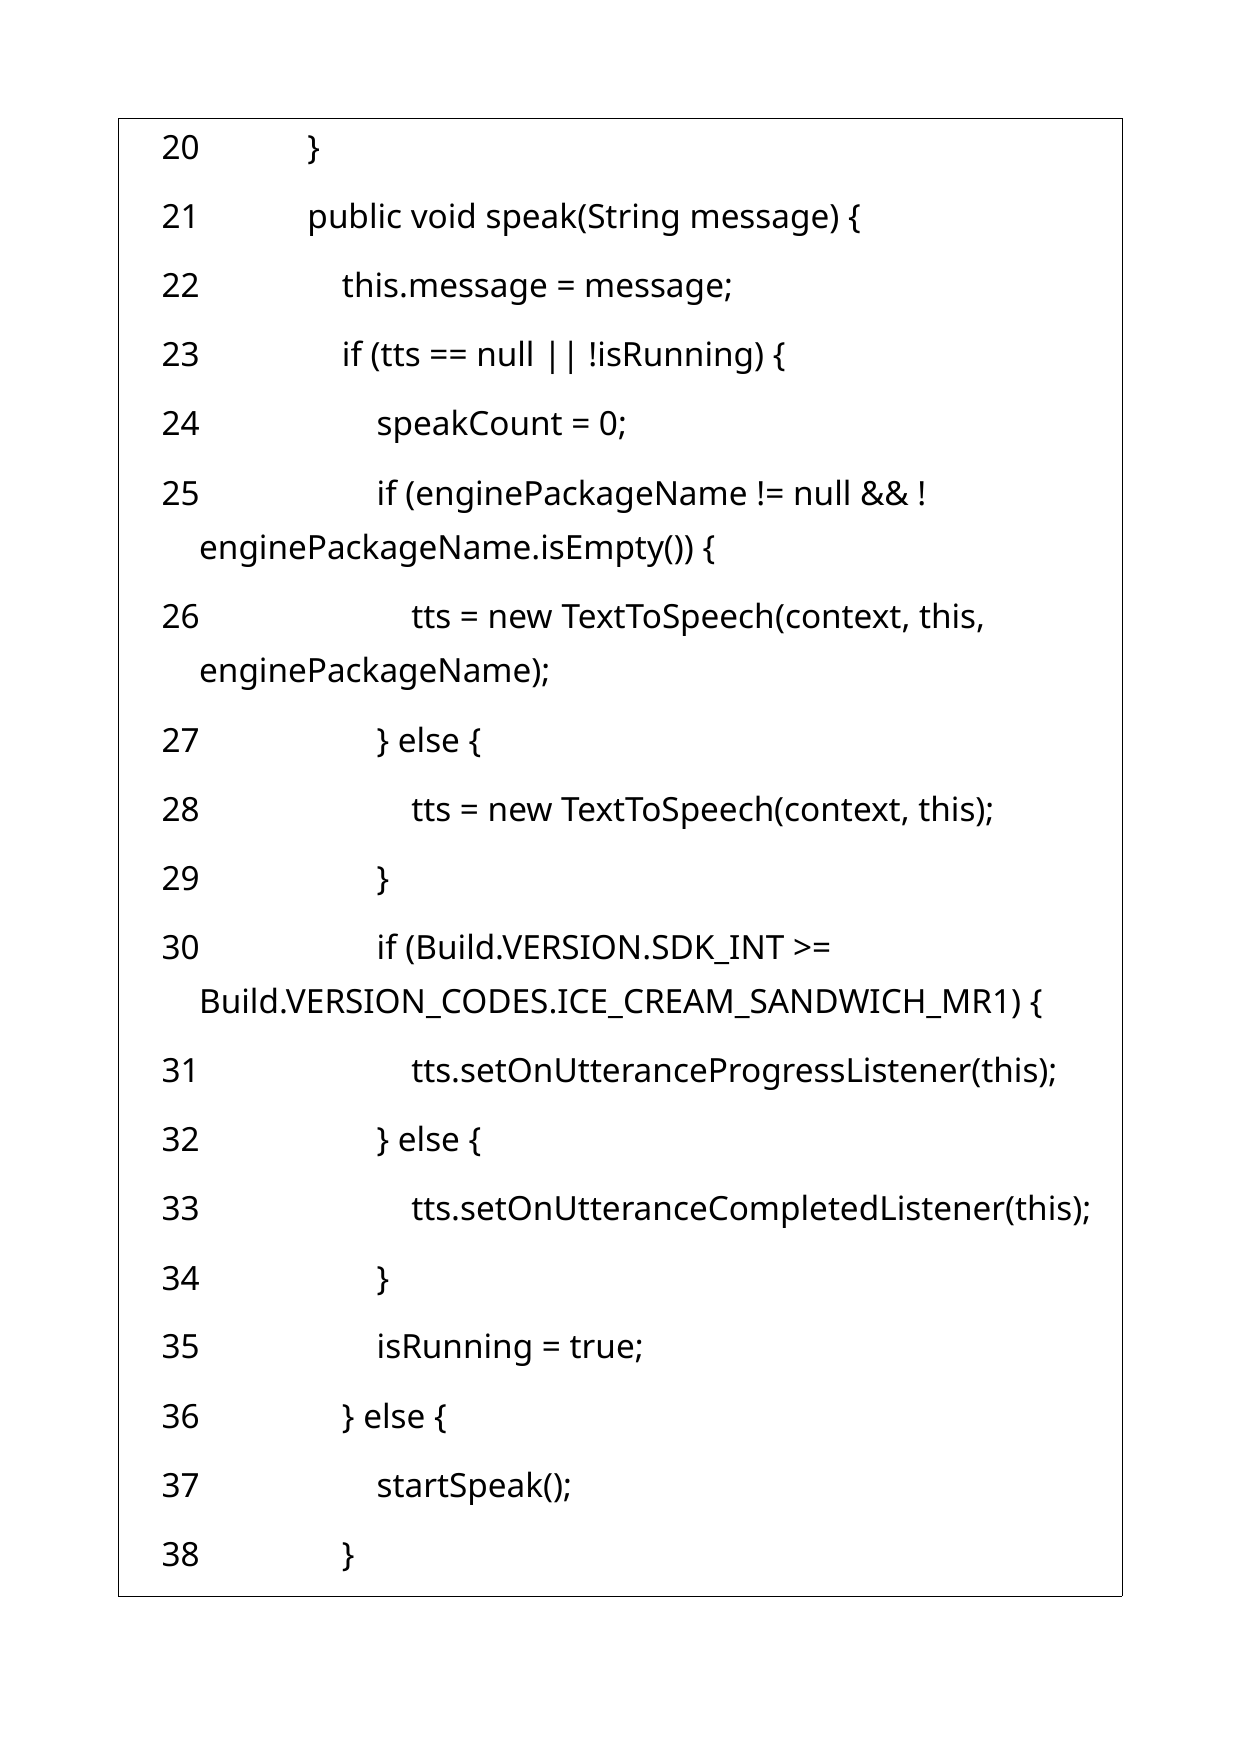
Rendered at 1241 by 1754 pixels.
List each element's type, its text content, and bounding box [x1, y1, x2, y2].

table_header public class MyTTS extends UtteranceProgressListener implements TextToSpeech.OnInitListener, TextToSpeech.OnUtteranceCompletedListener { public static MyTTS myTTS; public static MyTTS getInstance(Context context) { if (myTTS == null) { myTTS = new MyTTS(context); } return myTTS; } private Context context; private TextToSpeech tts; private Locale locale = Locale.getDefault(); private String enginePackageName; private String message; private boolean isRunning = false; private int speakCount; public MyTTS(Context context) { this.context = context; } public void speak(String message) { this.message = message; if (tts == null || !isRunning) { speakCount = 0; if (enginePackageName != null && !enginePackageName.isEmpty()) { tts = new TextToSpeech(context, this, enginePackageName); } else { tts = new TextToSpeech(context, this); } if (Build.VERSION.SDK_INT >= Build.VERSION_CODES.ICE_CREAM_SANDWICH_MR1) { tts.setOnUtteranceProgressListener(this); } else { tts.setOnUtteranceCompletedListener(this); } isRunning = true; } else { startSpeak(); } } ... private void startSpeak() { speakCount++; if (locale != null) { tts.setLanguage(locale); } if (Build.VERSION.SDK_INT >= Build.VERSION_CODES.LOLLIPOP) { tts.speak(message, TextToSpeech.QUEUE_FLUSH, null, ""); } else { tts.speak(message, TextToSpeech.QUEUE_FLUSH, null); } } private void clear() { speakCount--; if (speakCount == 0) { tts.shutdown(); isRunning = false; } } ... [119, 119, 1122, 1596]
